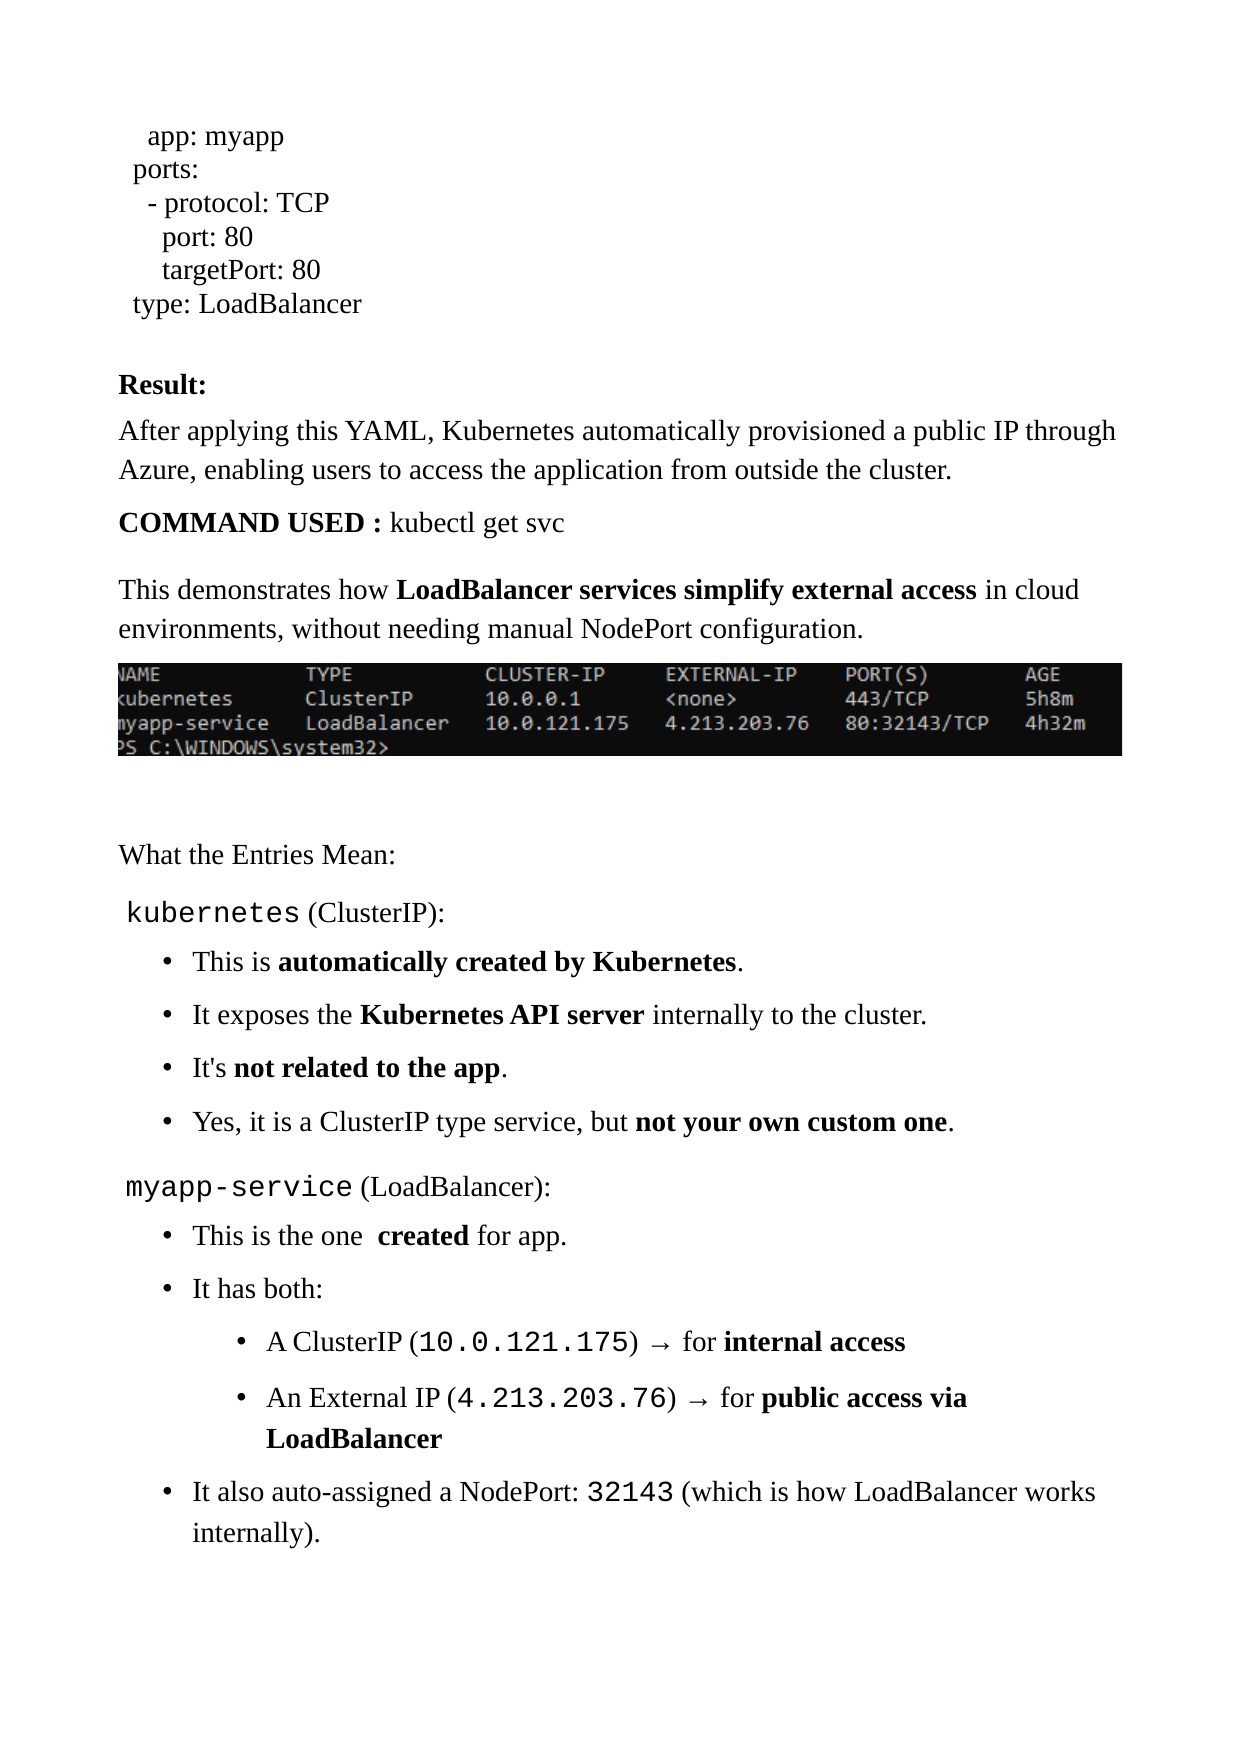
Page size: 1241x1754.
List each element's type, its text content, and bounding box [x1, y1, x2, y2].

text - protocol: TCP [118, 185, 1122, 219]
text After applying this YAML, Kubernetes automatically provisioned a public IP through Azure, enabling users to access the application from outside the cluster. [118, 413, 1122, 486]
subtitle Result: [118, 367, 1122, 401]
text app: myapp [118, 118, 1122, 152]
list It exposes the Kubernetes API server internally to the cluster. [162, 997, 1122, 1031]
list This is automatically created by Kubernetes. [162, 944, 1122, 978]
text ports: [118, 152, 1122, 185]
subtitle What the Entries Mean: [118, 837, 1122, 871]
text type: LoadBalancer [118, 286, 1122, 319]
list This is the one created for app. [162, 1218, 1122, 1252]
list Yes, it is a ClusterIP type service, but not your own custom one. [162, 1104, 1122, 1137]
subtitle myapp-service (LoadBalancer): [118, 1169, 1122, 1206]
picture [118, 663, 1123, 756]
text port: 80 [118, 219, 1122, 252]
subtitle kubernetes (ClusterIP): [118, 896, 1122, 932]
list It also auto-assigned a NodePort: 32143 (which is how LoadBalancer works internally). [162, 1474, 1122, 1549]
text targetPort: 80 [118, 252, 1122, 286]
list A ClusterIP (10.0.121.175) → for internal access [236, 1324, 1122, 1361]
text COMMAND USED : kubectl get svc [118, 505, 1122, 539]
list An External IP (4.213.203.76) → for public access via LoadBalancer [236, 1380, 1122, 1455]
text This demonstrates how LoadBalancer services simplify external access in cloud environments, without needing manual NodePort configuration. [118, 572, 1122, 644]
list It has both: [162, 1271, 1122, 1305]
list It's not related to the app. [162, 1051, 1122, 1084]
